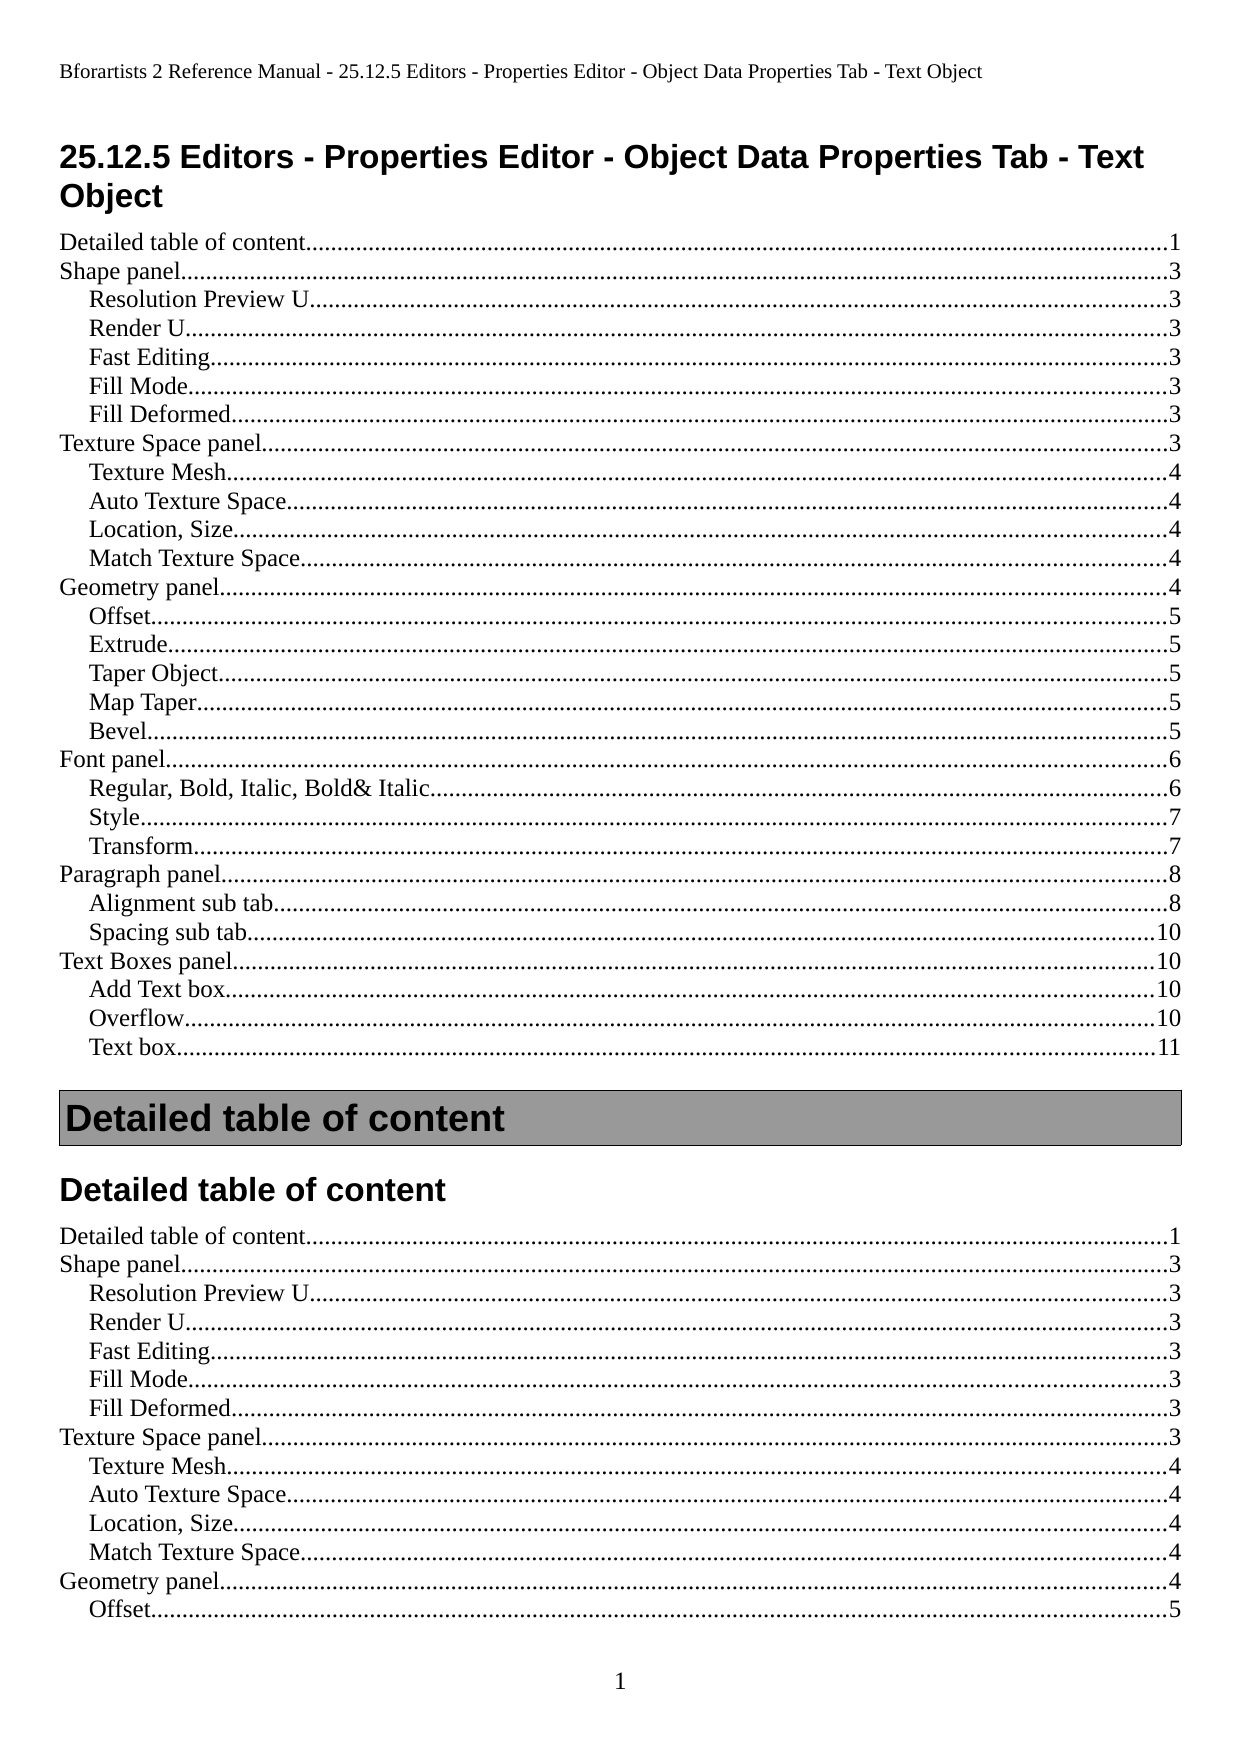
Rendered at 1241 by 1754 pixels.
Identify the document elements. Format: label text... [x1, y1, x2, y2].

text Texture Mesh 4 [88, 457, 1181, 486]
text Shape panel 3 [59, 256, 1181, 284]
text Geometry panel 4 [59, 572, 1181, 601]
text Geometry panel 4 [59, 1566, 1181, 1594]
text Shape panel 3 [59, 1249, 1181, 1278]
text Texture Mesh 4 [88, 1451, 1181, 1479]
text Render U 3 [88, 313, 1181, 342]
text Extrude 5 [88, 629, 1181, 658]
text Fast Editing 3 [88, 342, 1181, 371]
text Alignment sub tab 8 [88, 888, 1181, 917]
text Font panel 6 [59, 744, 1181, 773]
text Transform 7 [88, 831, 1181, 859]
table_header Detailed table of content [60, 1091, 1181, 1145]
text Location, Size 4 [88, 1508, 1181, 1537]
text Fill Deformed 3 [88, 399, 1181, 428]
text Fill Mode 3 [88, 1364, 1181, 1393]
text Texture Space panel 3 [59, 428, 1181, 457]
text Add Text box 10 [88, 974, 1181, 1003]
text Resolution Preview U 3 [88, 284, 1181, 313]
text Detailed table of content 1 [59, 227, 1181, 256]
text Taper Object 5 [88, 658, 1181, 687]
text Text Boxes panel 10 [59, 946, 1181, 974]
text Style 7 [88, 802, 1181, 831]
subtitle Detailed table of content [59, 1170, 1181, 1208]
text Map Taper 5 [88, 687, 1181, 716]
subtitle 25.12.5 Editors - Properties Editor - Object Data Properties Tab - Text Object [59, 138, 1181, 214]
text Auto Texture Space 4 [88, 486, 1181, 514]
text Regular, Bold, Italic, Bold& Italic 6 [88, 773, 1181, 802]
text Fast Editing 3 [88, 1336, 1181, 1364]
text Match Texture Space 4 [88, 1537, 1181, 1566]
text Texture Space panel 3 [59, 1422, 1181, 1451]
text Location, Size 4 [88, 514, 1181, 543]
text Offset 5 [88, 1594, 1181, 1623]
text Detailed table of content 1 [59, 1221, 1181, 1249]
text Match Texture Space 4 [88, 543, 1181, 572]
text Spacing sub tab 10 [88, 917, 1181, 946]
text Paragraph panel 8 [59, 859, 1181, 888]
text Fill Deformed 3 [88, 1393, 1181, 1422]
text Offset 5 [88, 601, 1181, 629]
text Bevel 5 [88, 716, 1181, 744]
text Auto Texture Space 4 [88, 1479, 1181, 1508]
text Resolution Preview U 3 [88, 1278, 1181, 1307]
text Overflow 10 [88, 1003, 1181, 1032]
text Text box 11 [88, 1032, 1181, 1061]
text Render U 3 [88, 1307, 1181, 1336]
text Fill Mode 3 [88, 371, 1181, 399]
